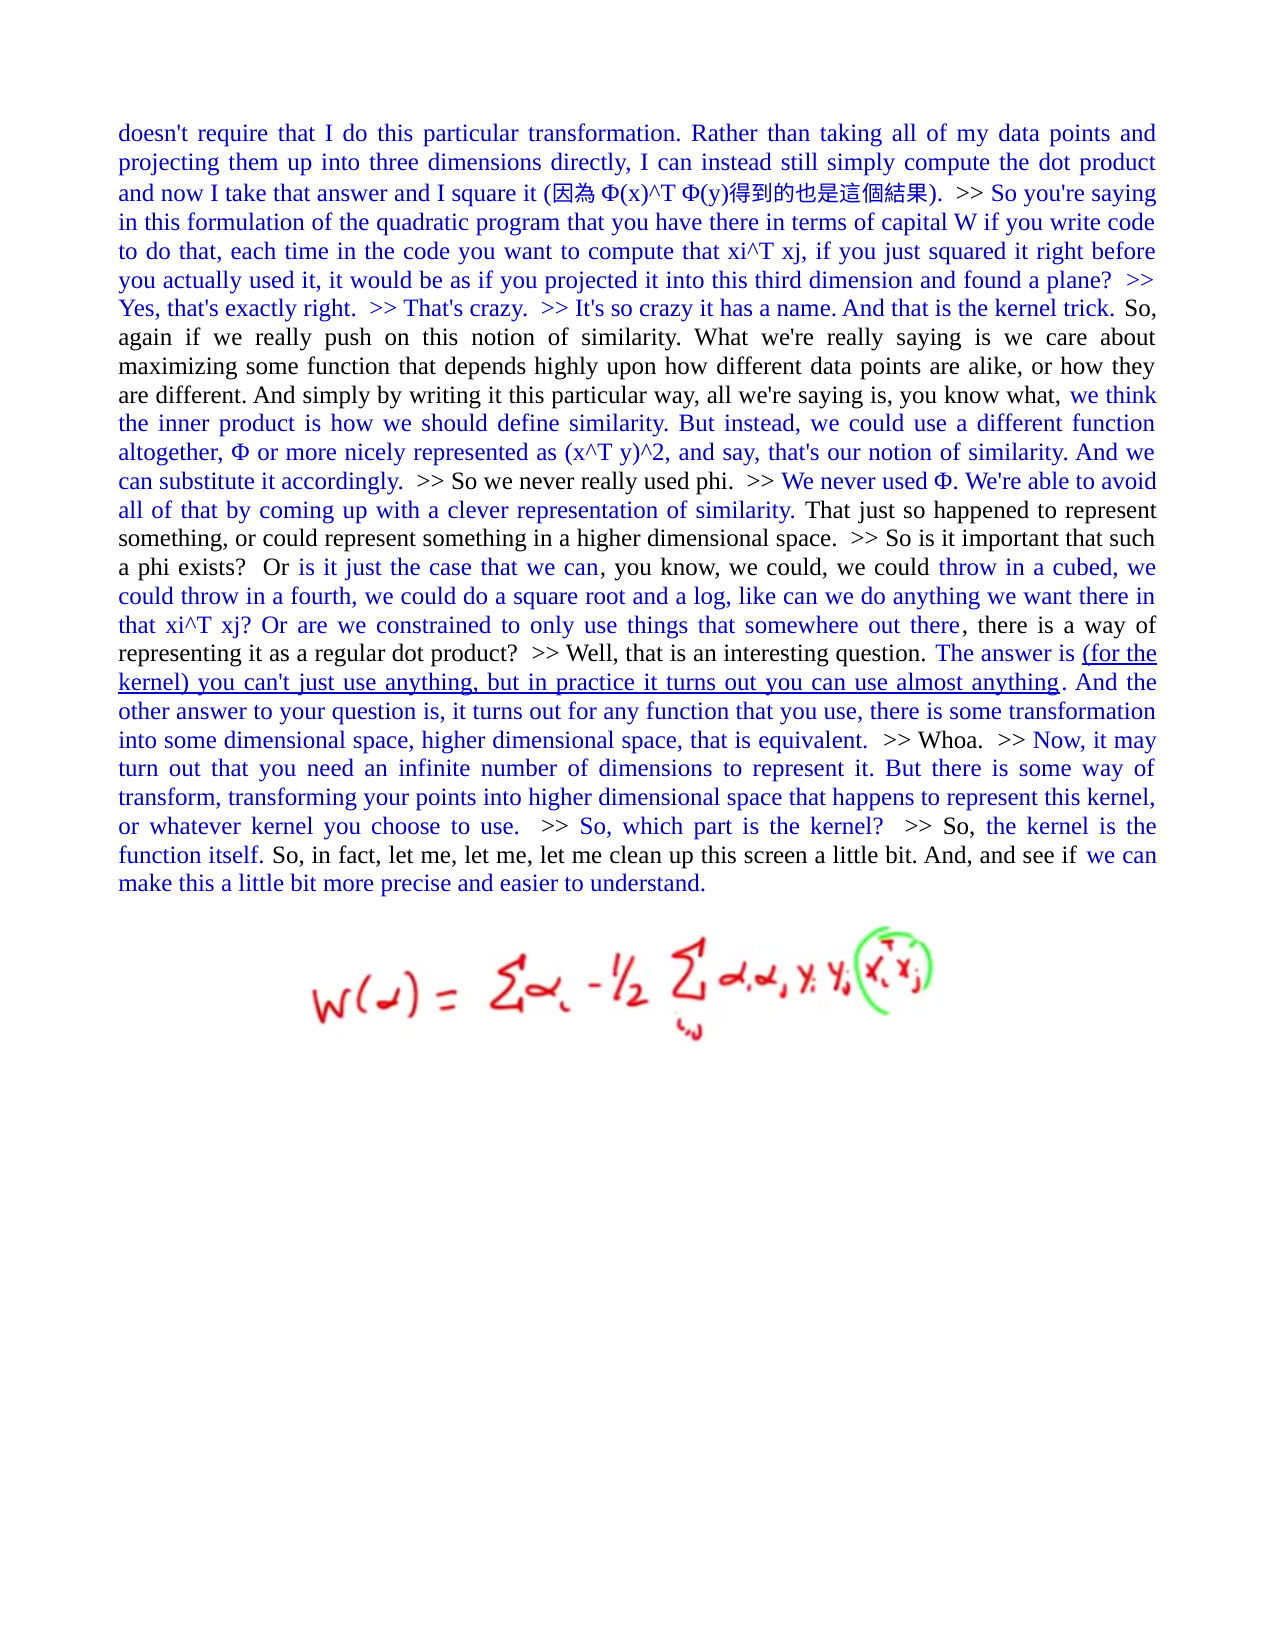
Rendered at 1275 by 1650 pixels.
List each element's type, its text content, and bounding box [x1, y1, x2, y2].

picture [303, 926, 972, 1045]
text doesn't require that I do this particular transformation. Rather than taking all of my data points and projecting them up into three dimensions directly, I can instead still simply compute the dot product and now I take that answer and I square it (因為Φ(x)^T Φ(y)得到的也是這個結果). >> So you're saying in this formulation of the quadratic program that you have there in terms of capital W if you write code to do that, each time in the code you want to compute that xi^T xj, if you just squared it right before you actually used it, it would be as if you projected it into this third dimension and found a plane? >> Yes, that's exactly right. >> That's crazy. >> It's so crazy it has a name. And that is the kernel trick. So, again if we really push on this notion of similarity. What we're really saying is we care about maximizing some function that depends highly upon how different data points are alike, or how they are different. And simply by writing it this particular way, all we're saying is, you know what, we think the inner product is how we should define similarity. But instead, we could use a different function altogether, Φ or more nicely represented as (x^T y)^2, and say, that's our notion of similarity. And we can substitute it accordingly. >> So we never really used phi. >> We never used Φ. We're able to avoid all of that by coming up with a clever representation of similarity. That just so happened to represent something, or could represent something in a higher dimensional space. >> So is it important that such a phi exists? Or is it just the case that we can, you know, we could, we could throw in a cubed, we could throw in a fourth, we could do a square root and a log, like can we do anything we want there in that xi^T xj? Or are we constrained to only use things that somewhere out there, there is a way of representing it as a regular dot product? >> Well, that is an interesting question. The answer is (for the kernel) you can't just use anything, but in practice it turns out you can use almost anything. And the other answer to your question is, it turns out for any function that you use, there is some transformation into some dimensional space, higher dimensional space, that is equivalent. >> Whoa. >> Now, it may turn out that you need an infinite number of dimensions to represent it. But there is some way of transform, transforming your points into higher dimensional space that happens to represent this kernel, or whatever kernel you choose to use. >> So, which part is the kernel? >> So, the kernel is the function itself. So, in fact, let me, let me, let me clean up this screen a little bit. And, and see if we can make this a little bit more precise and easier to understand. [118, 118, 1157, 897]
